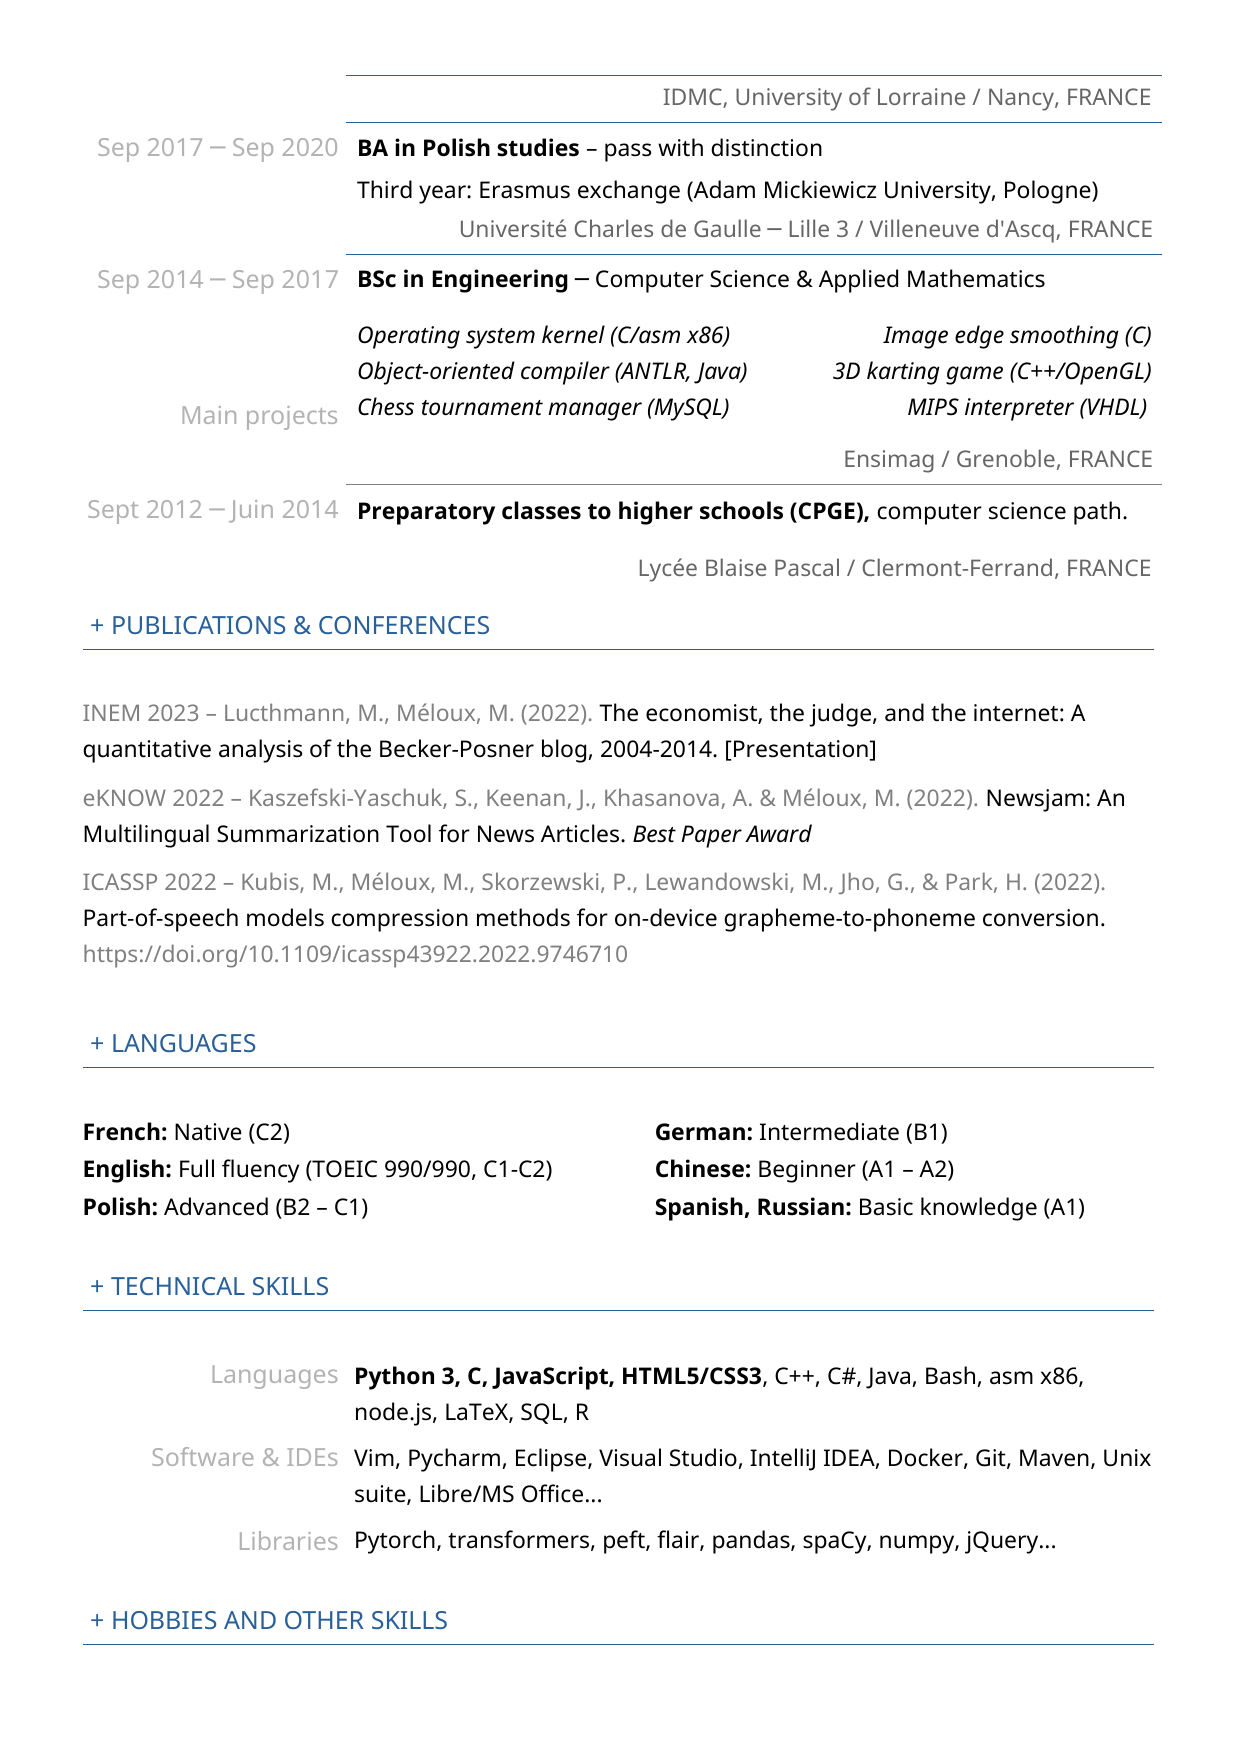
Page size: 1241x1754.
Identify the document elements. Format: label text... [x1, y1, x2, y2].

table_cell [75, 656, 1162, 691]
table_cell [75, 1318, 1162, 1352]
table_cell French: Native (C2) English: Full fluency (TOEIC 990/990, C1-C2) Polish: Advanced (B2 – C1) [75, 1109, 647, 1222]
table_cell + LANGUAGES [75, 1011, 1162, 1075]
table_header Operating system kernel (C/asm x86) Object-oriented compiler (ANTLR, Java) Chess tournament manager (MySQL) [349, 312, 810, 440]
table_cell Software & IDEs [75, 1434, 346, 1516]
table_cell [75, 1075, 1162, 1109]
table_cell INEM 2023 – Lucthmann, M., Méloux, M. (2022). The economist, the judge, and the internet: A quantitative analysis of the Becker-Posner blog, 2004-2014. [Presentation] eKNOW 2022 – Kaszefski-Yaschuk, S., Keenan, J., Khasanova, A. & Méloux, M. (2022). Newsjam: An Multilingual Summarization Tool for News Articles. Best Paper Award ICASSP 2022 – Kubis, M., Méloux, M., Skorzewski, P., Lewandowski, M., Jho, G., & Park, H. (2022). Part-of-speech models compression methods for on-device grapheme-to-phoneme conversion. https://doi.org/10.1109/icassp43922.2022.9746710 [75, 691, 1162, 1011]
table_cell Sep 2017 ─ Sep 2020 [75, 122, 346, 254]
table_cell Sep 2014 ─ Sep 2017 Main projects [75, 254, 346, 484]
table_cell Sept 2012 ─ Juin 2014 [75, 484, 346, 592]
table_cell Pytorch, transformers, peft, flair, pandas, spaCy, numpy, jQuery... [346, 1516, 1162, 1588]
table_cell [75, 1652, 1162, 1686]
table_cell German: Intermediate (B1) Chinese: Beginner (A1 – A2) Spanish, Russian: Basic knowledge (A1) [647, 1109, 1162, 1222]
table_cell Languages [75, 1352, 346, 1434]
table_cell BSc in Engineering ─ Computer Science & Applied Mathematics Ensimag / Grenoble, FRANCE [346, 255, 1162, 484]
table_cell + PUBLICATIONS & CONFERENCES [75, 592, 1162, 656]
table_cell + TECHNICAL SKILLS [75, 1254, 1162, 1318]
table_cell + HOBBIES AND OTHER SKILLS [75, 1588, 1162, 1652]
table_cell Preparatory classes to higher schools (CPGE), computer science path. Lycée Blaise Pascal / Clermont-Ferrand, FRANCE [346, 485, 1162, 592]
table_cell Python 3, C, JavaScript, HTML5/CSS3, C++, C#, Java, Bash, asm x86, node.js, LaTeX, SQL, R [346, 1352, 1162, 1434]
table_header Image edge smoothing (C) 3D karting game (C++/OpenGL) MIPS interpreter (VHDL) [810, 312, 1159, 440]
table_cell IDMC, University of Lorraine / Nancy, FRANCE [346, 76, 1162, 122]
table_cell BA in Polish studies – pass with distinction Third year: Erasmus exchange (Adam Mickiewicz University, Pologne) Université Charles de Gaulle ─ Lille 3 / Villeneuve d'Ascq, FRANCE [346, 123, 1162, 254]
table_cell Libraries [75, 1516, 346, 1588]
table_cell [75, 1223, 1162, 1253]
table_cell [75, 75, 346, 122]
table_cell Vim, Pycharm, Eclipse, Visual Studio, IntelliJ IDEA, Docker, Git, Maven, Unix suite, Libre/MS Office... [346, 1434, 1162, 1516]
